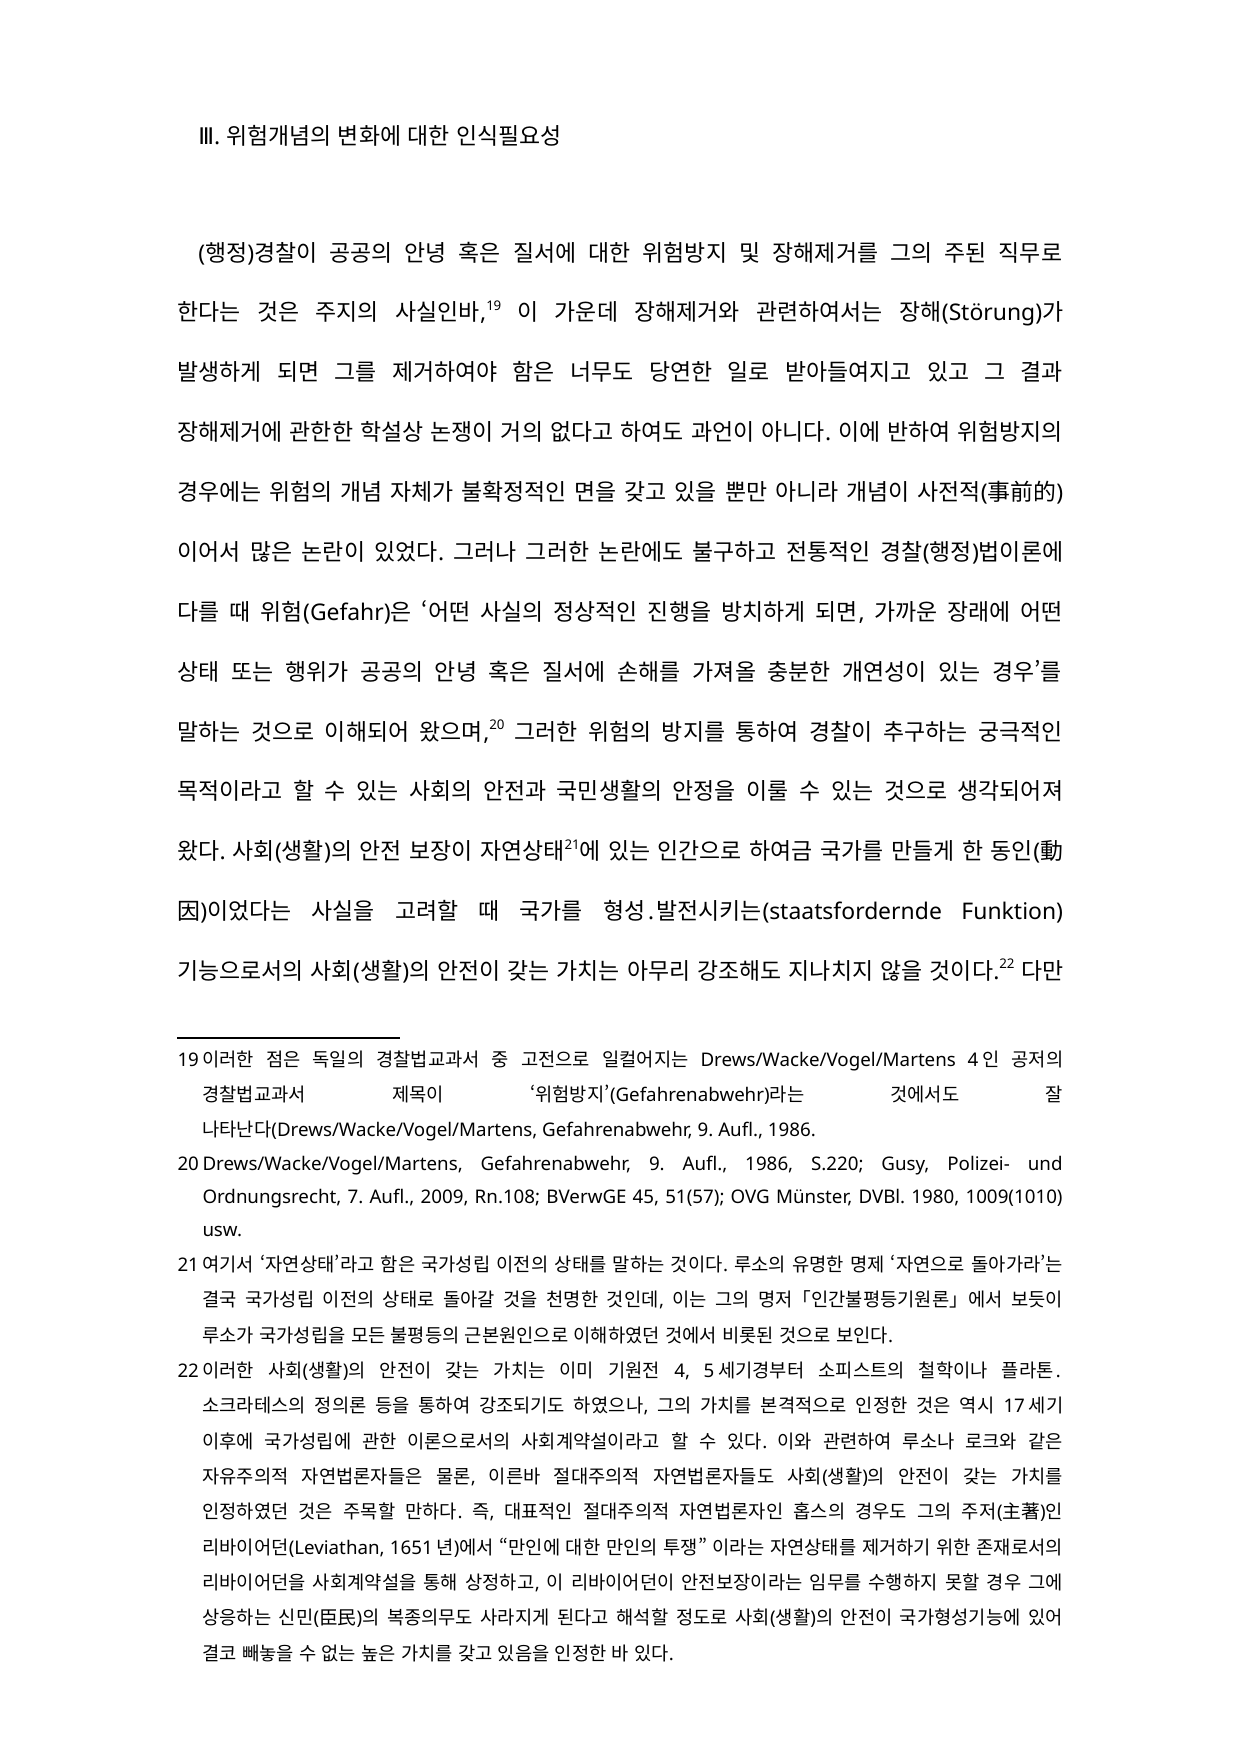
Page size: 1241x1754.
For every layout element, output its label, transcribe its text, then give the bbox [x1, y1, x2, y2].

text 여기서 ‘자연상태’라고 함은 국가성립 이전의 상태를 말하는 것이다. 루소의 유명한 명제 ‘자연으로 돌아가라’는 결국 국가성립 이전의 상태로 돌아갈 것을 천명한 것인데, 이는 그의 명저「인간불평등기원론」에서 보듯이 루소가 국가성립을 모든 불평등의 근본원인으로 이해하였던 것에서 비롯된 것으로 보인다. [177, 1250, 1063, 1348]
text (행정)경찰이 공공의 안녕 혹은 질서에 대한 위험방지 및 장해제거를 그의 주된 직무로 한다는 것은 주지의 사실인바, 이 가운데 장해제거와 관련하여서는 장해(Störung)가 발생하게 되면 그를 제거하여야 함은 너무도 당연한 일로 받아들여지고 있고 그 결과 장해제거에 관한한 학설상 논쟁이 거의 없다고 하여도 과언이 아니다. 이에 반하여 위험방지의 경우에는 위험의 개념 자체가 불확정적인 면을 갖고 있을 뿐만 아니라 개념이 사전적(事前的)이어서 많은 논란이 있었다. 그러나 그러한 논란에도 불구하고 전통적인 경찰(행정)법이론에 다를 때 위험(Gefahr)은 ‘어떤 사실의 정상적인 진행을 방치하게 되면, 가까운 장래에 어떤 상태 또는 행위가 공공의 안녕 혹은 질서에 손해를 가져올 충분한 개연성이 있는 경우’를 말하는 것으로 이해되어 왔으며, 그러한 위험의 방지를 통하여 경찰이 추구하는 궁극적인 목적이라고 할 수 있는 사회의 안전과 국민생활의 안정을 이룰 수 있는 것으로 생각되어져 왔다. 사회(생활)의 안전 보장이 자연상태에 있는 인간으로 하여금 국가를 만들게 한 동인(動因)이었다는 사실을 고려할 때 국가를 형성․발전시키는(staatsfordernde Funktion) 기능으로서의 사회(생활)의 안전이 갖는 가치는 아무리 강조해도 지나치지 않을 것이다. 다만 이처럼 사회(생활)의 안전이 갖는 가치를 인정하는 경우에도 그 자체를 기본권으로서 인정하는 것은 곤란하다고 생각되며, 국가의 중요한 목표규정(Staatszielbestimmung)으로서 헌법적으로 매우 높은 가치를 갖는 것 정도로 이해되어야 할 것이다. 그런데 오늘날의 사회가 처한 현실을 직시하는 경우, 이러한 전통적인 경찰(행정)법이론에 따른 위험개념을 그대로 고수하여서는 경찰이 추구하는 목적을 결코 달성할 수 없다는 것을 쉽게 알 수 있게 된다. 자세한 논의는 본문에서 행하기로 하고, 여기에서는 일단 전통적인 위험개념을 가지고는 경찰의 활동을 설명할 수 없는 대표적인 예를 적시하는 선에서 논의를 그치기로 하겠다. [177, 234, 1063, 986]
text 이러한 사회(생활)의 안전이 갖는 가치는 이미 기원전 4, 5세기경부터 소피스트의 철학이나 플라톤․소크라테스의 정의론 등을 통하여 강조되기도 하였으나, 그의 가치를 본격적으로 인정한 것은 역시 17세기 이후에 국가성립에 관한 이론으로서의 사회계약설이라고 할 수 있다. 이와 관련하여 루소나 로크와 같은 자유주의적 자연법론자들은 물론, 이른바 절대주의적 자연법론자들도 사회(생활)의 안전이 갖는 가치를 인정하였던 것은 주목할 만하다. 즉, 대표적인 절대주의적 자연법론자인 홉스의 경우도 그의 주저(主著)인 리바이어던(Leviathan, 1651년)에서 “만인에 대한 만인의 투쟁” 이라는 자연상태를 제거하기 위한 존재로서의 리바이어던을 사회계약설을 통해 상정하고, 이 리바이어던이 안전보장이라는 임무를 수행하지 못할 경우 그에 상응하는 신민(臣民)의 복종의무도 사라지게 된다고 해석할 정도로 사회(생활)의 안전이 국가형성기능에 있어 결코 빼놓을 수 없는 높은 가치를 갖고 있음을 인정한 바 있다. [177, 1356, 1063, 1665]
text Drews/Wacke/Vogel/Martens, Gefahrenabwehr, 9. Aufl., 1986, S.220; Gusy, Polizei- und Ordnungsrecht, 7. Aufl., 2009, Rn.108; BVerwGE 45, 51(57); OVG Münster, DVBl. 1980, 1009(1010) usw. [177, 1150, 1063, 1242]
text Ⅲ. 위험개념의 변화에 대한 인식필요성 [177, 118, 1063, 151]
text 이러한 점은 독일의 경찰법교과서 중 고전으로 일컬어지는 Drews/Wacke/Vogel/Martens 4인 공저의 경찰법교과서 제목이 ‘위험방지’(Gefahrenabwehr)라는 것에서도 잘 나타난다(Drews/Wacke/Vogel/Martens, Gefahrenabwehr, 9. Aufl., 1986. [177, 1044, 1063, 1142]
